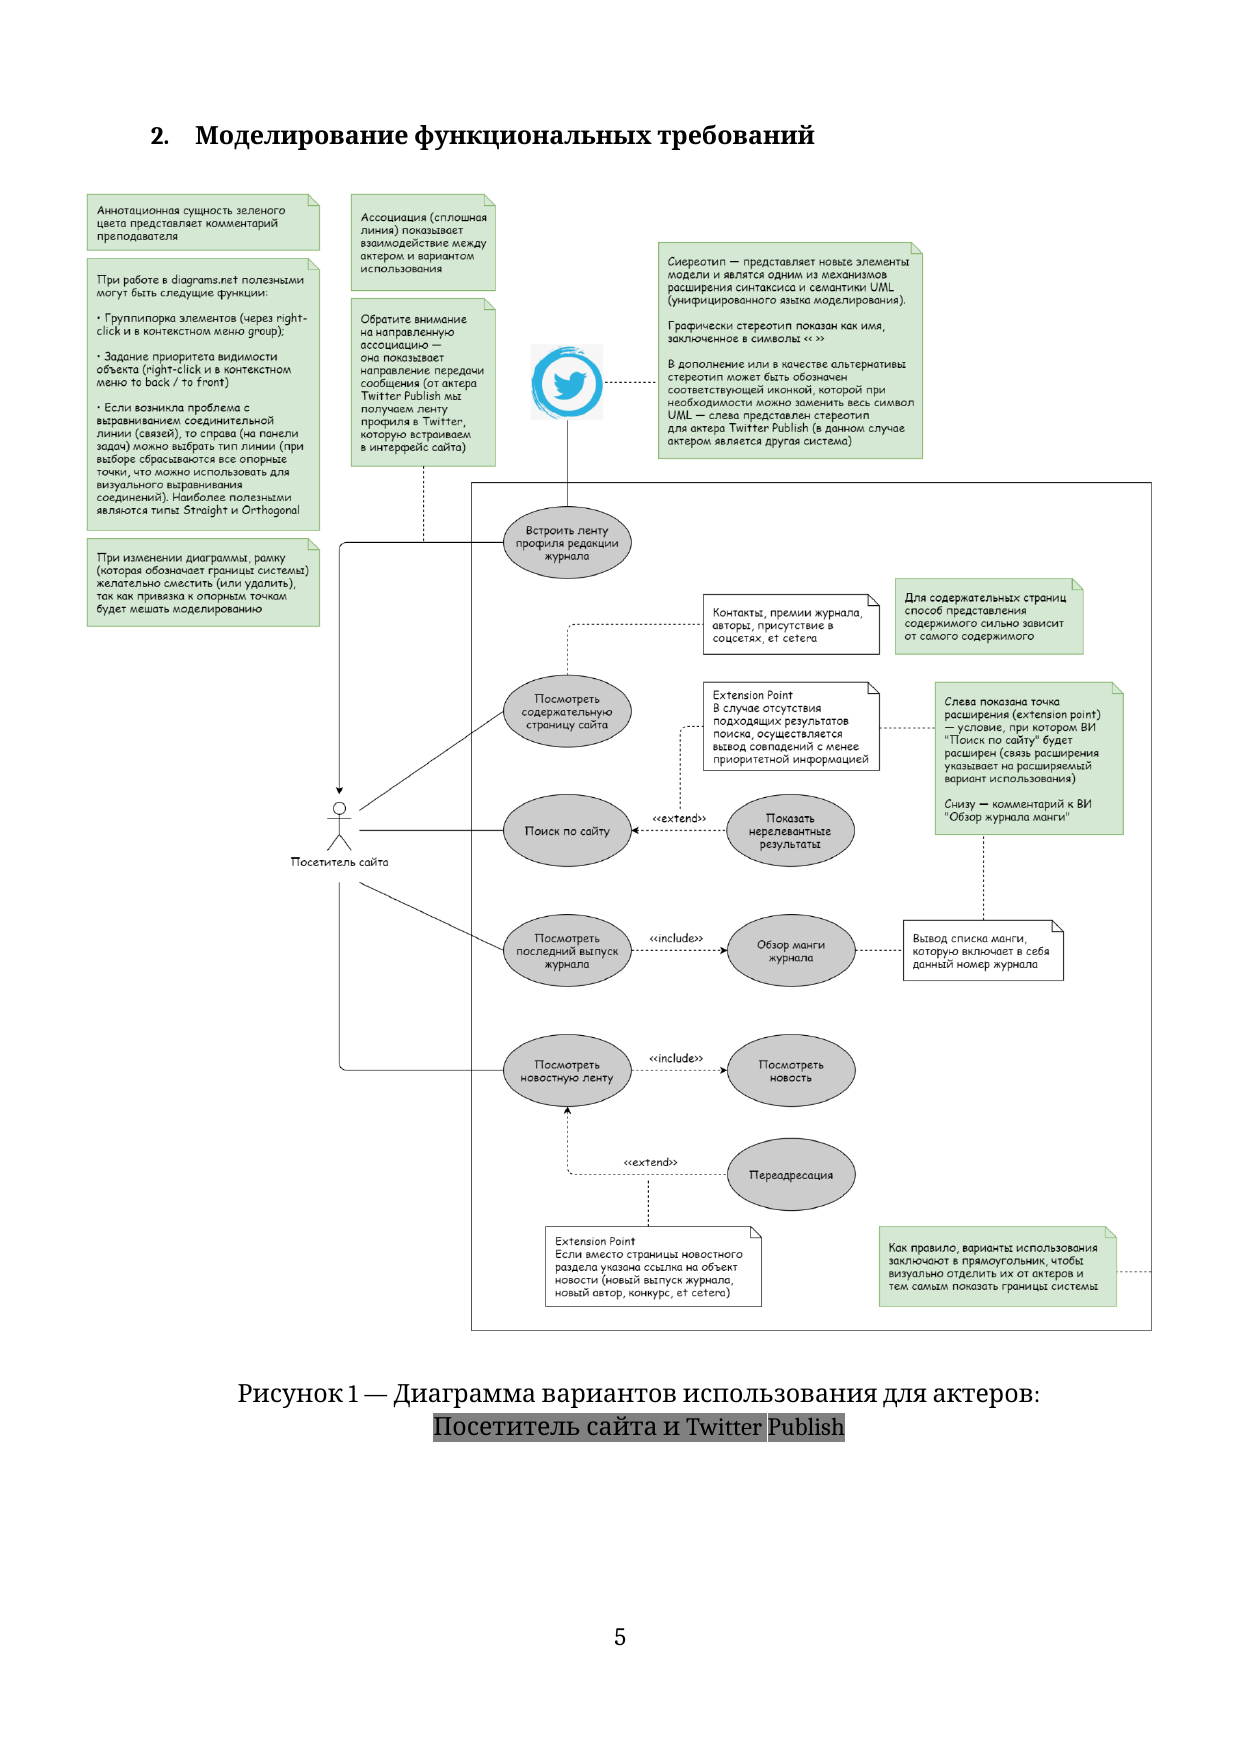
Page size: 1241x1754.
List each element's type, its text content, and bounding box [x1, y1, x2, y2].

list Моделирование функциональных требований [151, 122, 1163, 151]
picture [76, 184, 1164, 1343]
text Посетитель сайта и Twitter Publish [114, 1413, 1163, 1442]
text Рисунок 1 — Диаграмма вариантов использования для актеров: [114, 1380, 1163, 1409]
